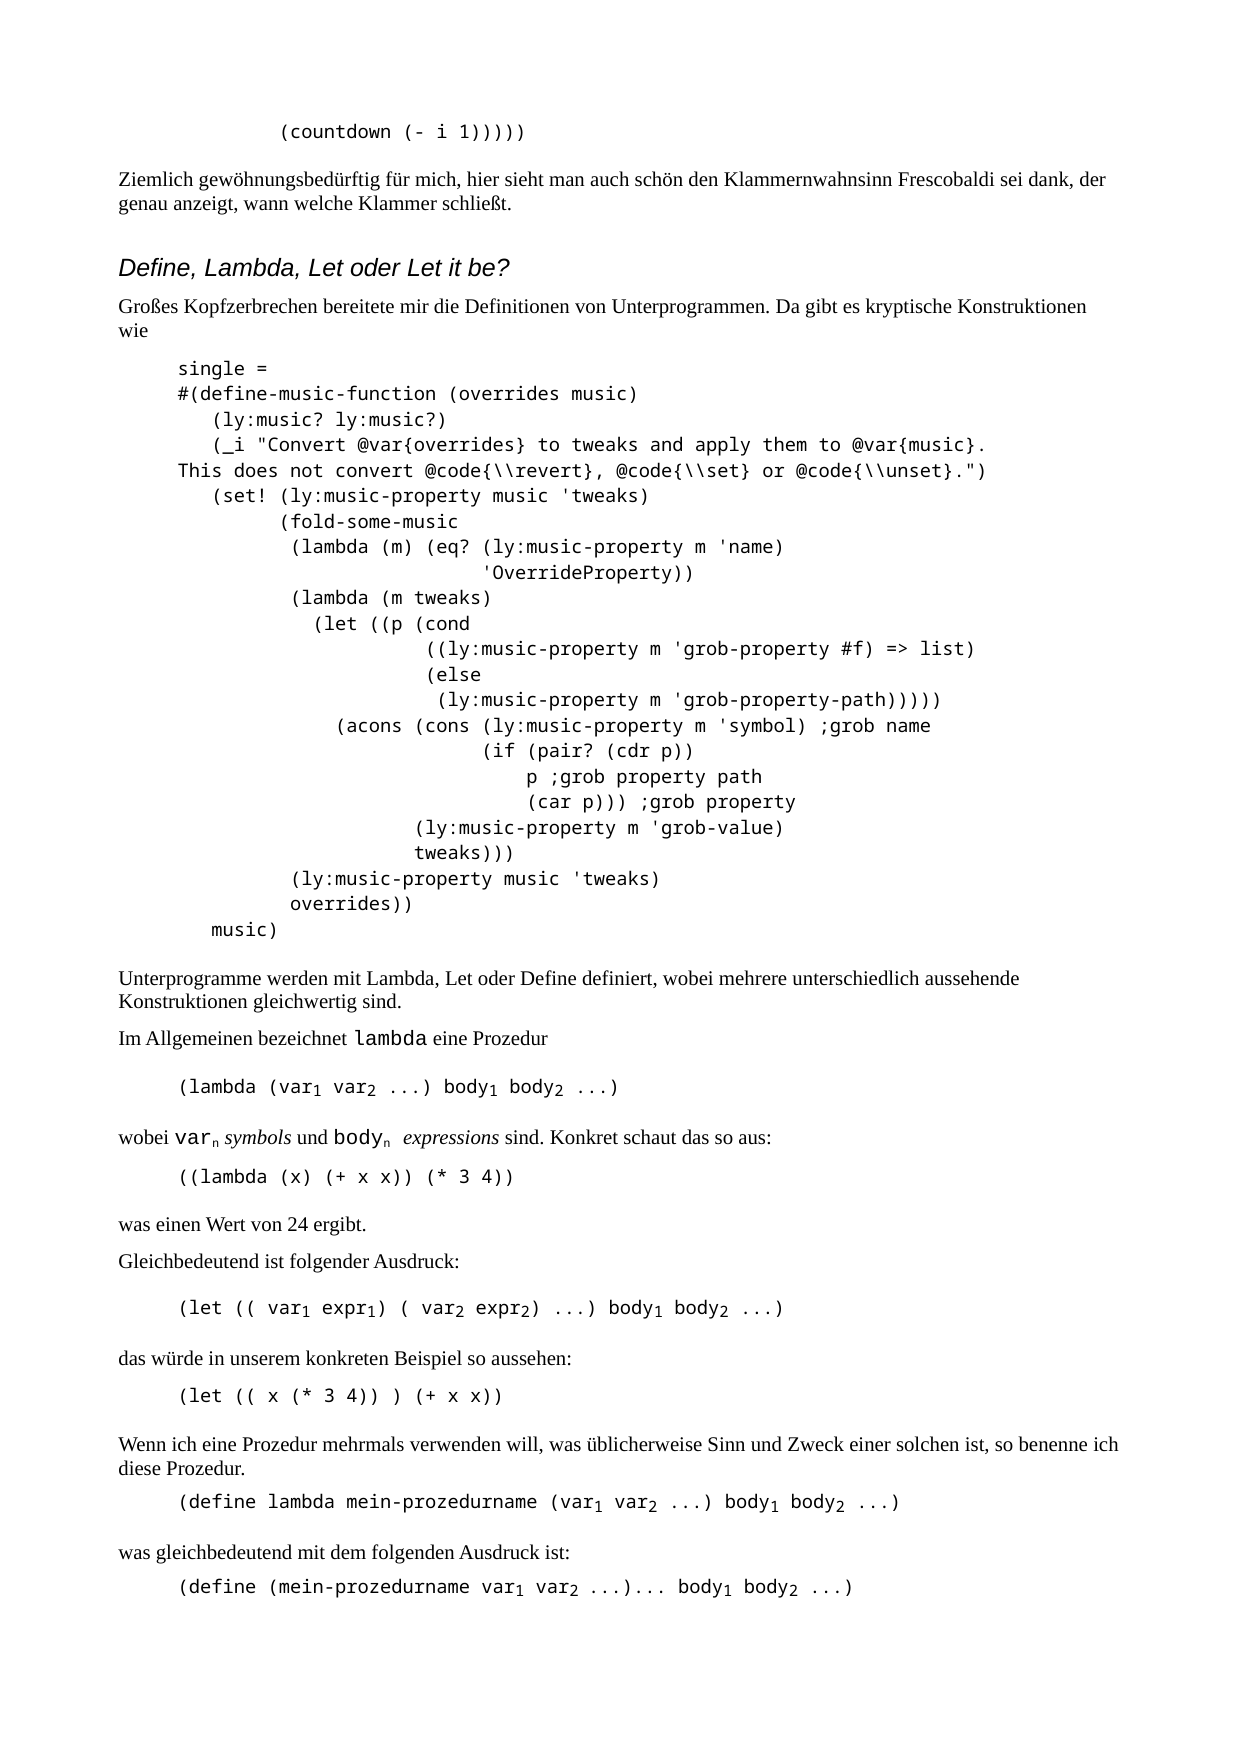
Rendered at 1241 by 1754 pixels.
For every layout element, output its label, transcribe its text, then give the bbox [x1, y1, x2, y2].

text Großes Kopfzerbrechen bereitete mir die Definitionen von Unterprogrammen. Da gibt es kryptische Konstruktionen wie [118, 294, 1122, 342]
text (ly:music? ly:music?) [177, 406, 1122, 431]
text Im Allgemeinen bezeichnet lambda eine Prozedur [118, 1026, 1122, 1052]
text Ziemlich gewöhnungsbedürftig für mich, hier sieht man auch schön den Klammernwahnsinn Frescobaldi sei dank, der genau anzeigt, wann welche Klammer schließt. [118, 167, 1122, 215]
text (car p))) ;grob property [177, 789, 1122, 814]
text tweaks))) [177, 840, 1122, 865]
text (define (mein-prozedurname var1 var2 ...)... body1 body2 ...) [177, 1564, 1122, 1601]
text (acons (cons (ly:music-property m 'symbol) ;grob name [177, 712, 1122, 738]
text p ;grob property path [177, 763, 1122, 789]
text (set! (ly:music-property music 'tweaks) [177, 482, 1122, 508]
text (let (( var1 expr1) ( var2 expr2) ...) body1 body2 ...) [177, 1285, 1122, 1322]
text This does not convert @code{\\revert}, @code{\\set} or @code{\\unset}.") [177, 457, 1122, 482]
text (else [177, 661, 1122, 687]
text #(define-music-function (overrides music) [177, 380, 1122, 406]
text (countdown (- i 1))))) [177, 118, 1122, 144]
text (_i "Convert @var{overrides} to tweaks and apply them to @var{music}. [177, 431, 1122, 457]
text Gleichbedeutend ist folgender Ausdruck: [118, 1249, 1122, 1273]
text single = [177, 355, 1122, 380]
text (let ((p (cond [177, 610, 1122, 636]
text (let (( x (* 3 4)) ) (+ x x)) [177, 1382, 1122, 1408]
text das würde in unserem konkreten Beispiel so aussehen: [118, 1346, 1122, 1370]
text (ly:music-property music 'tweaks) [177, 865, 1122, 891]
text (if (pair? (cdr p)) [177, 738, 1122, 763]
text (ly:music-property m 'grob-value) [177, 814, 1122, 840]
text (ly:music-property m 'grob-property-path))))) [177, 687, 1122, 712]
text ((ly:music-property m 'grob-property #f) => list) [177, 636, 1122, 661]
text was einen Wert von 24 ergibt. [118, 1212, 1122, 1236]
text (lambda (m) (eq? (ly:music-property m 'name) [177, 533, 1122, 559]
text (lambda (m tweaks) [177, 584, 1122, 610]
text music) [177, 916, 1122, 942]
text (fold-some-music [177, 508, 1122, 533]
text ((lambda (x) (+ x x)) (* 3 4)) [177, 1163, 1122, 1188]
text 'OverrideProperty)) [177, 559, 1122, 584]
text overrides)) [177, 891, 1122, 916]
text wobei varn symbols und bodyn expressions sind. Konkret schaut das so aus: [118, 1125, 1122, 1151]
text (lambda (var1 var2 ...) body1 body2 ...) [177, 1064, 1122, 1101]
text was gleichbedeutend mit dem folgenden Ausdruck ist: [118, 1540, 1122, 1564]
subtitle Define, Lambda, Let oder Let it be? [118, 253, 1122, 282]
text (define lambda mein-prozedurname (var1 var2 ...) body1 body2 ...) [177, 1480, 1122, 1517]
text Wenn ich eine Prozedur mehrmals verwenden will, was üblicherweise Sinn und Zweck einer solchen ist, so benenne ich diese Prozedur. [118, 1432, 1122, 1480]
text Unterprogramme werden mit Lambda, Let oder Define definiert, wobei mehrere unterschiedlich aussehende Konstruktionen gleichwertig sind. [118, 965, 1122, 1013]
